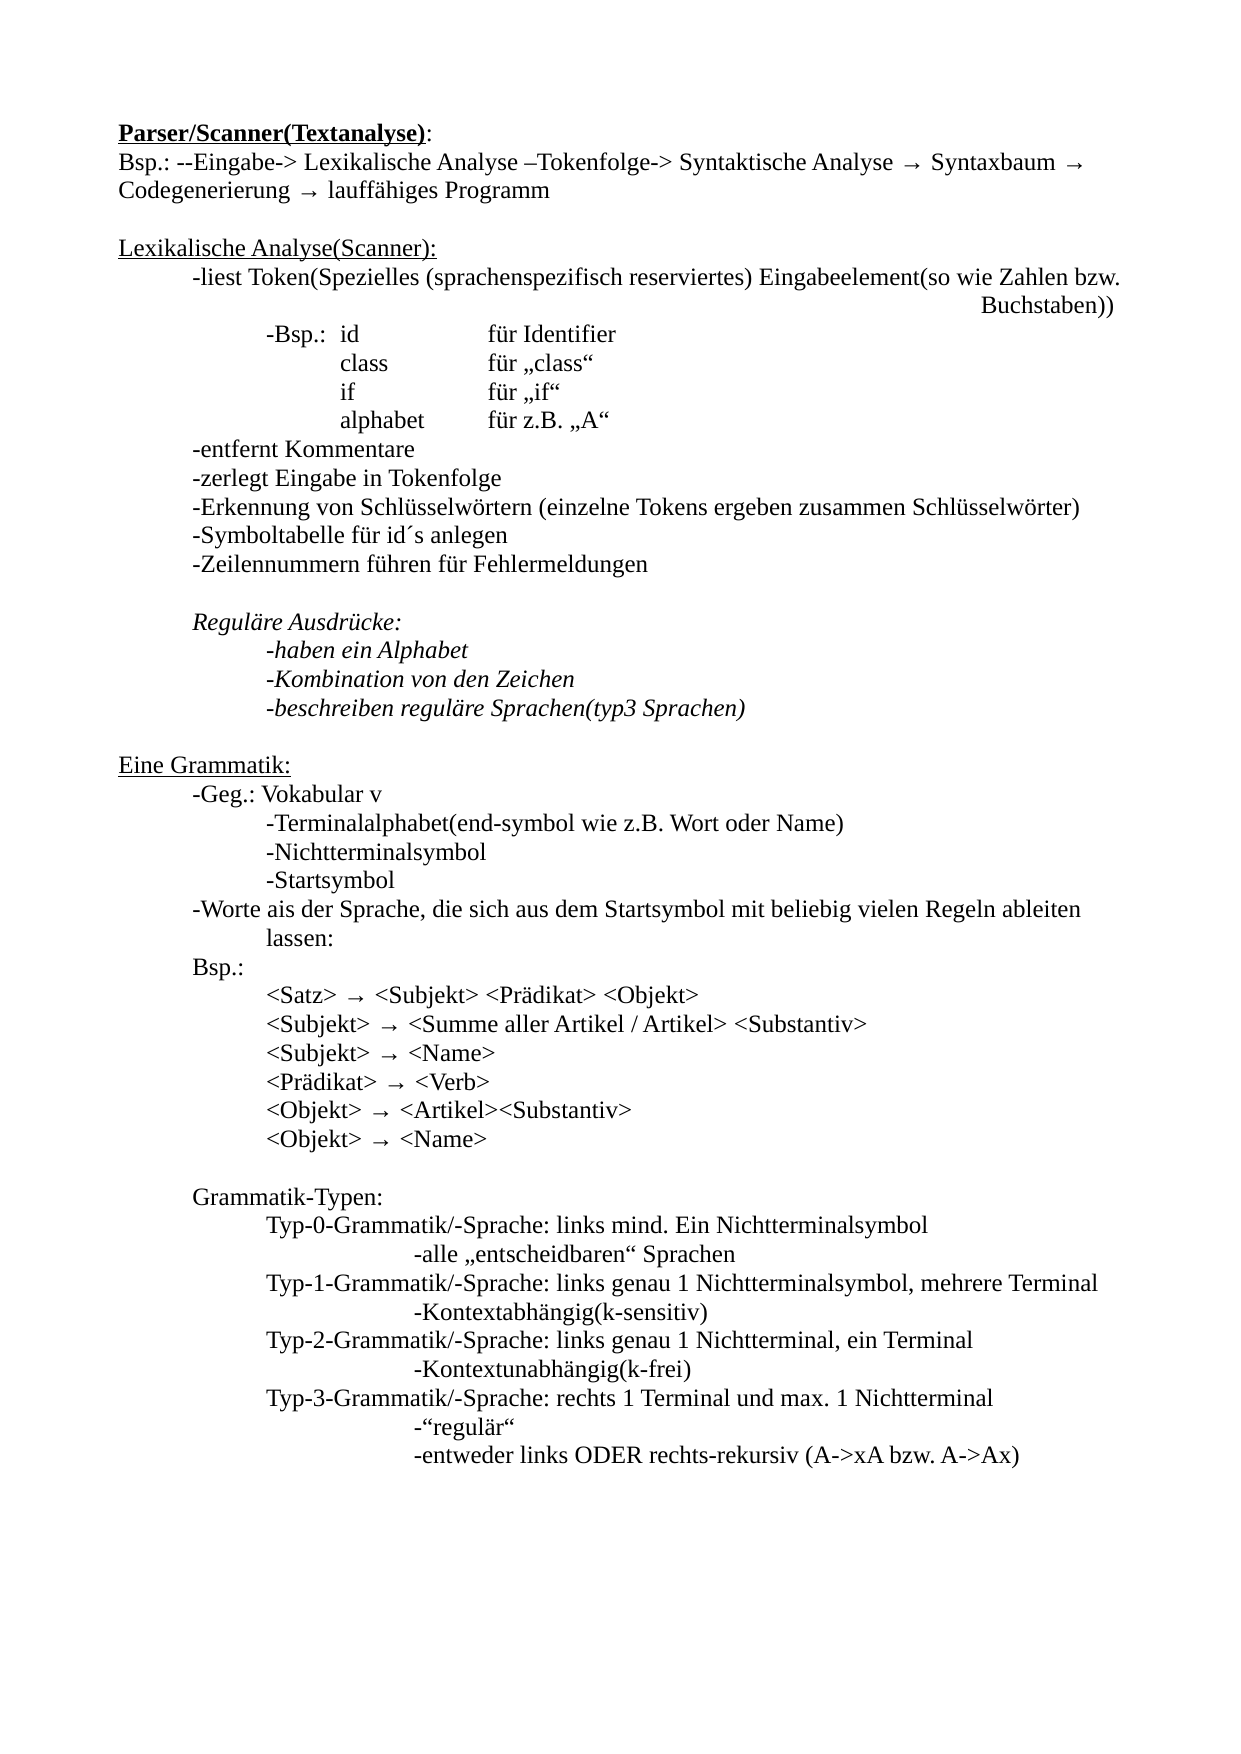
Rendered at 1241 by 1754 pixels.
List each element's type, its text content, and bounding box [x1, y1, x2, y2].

text alphabet für z.B. „A“ [118, 406, 1122, 434]
text -Bsp.: id für Identifier class für „class“ if für „if“ [118, 319, 1122, 406]
text -Zeilennummern führen für Fehlermeldungen [118, 549, 1122, 578]
text Grammatik-Typen: [118, 1182, 1122, 1211]
text -Symboltabelle für id´s anlegen [118, 521, 1122, 549]
text -alle „entscheidbaren“ Sprachen [118, 1239, 1122, 1268]
text <Subjekt> → <Summe aller Artikel / Artikel> <Substantiv> [118, 1009, 1122, 1038]
text Parser/Scanner(Textanalyse): [118, 118, 1122, 147]
text -Startsymbol -Worte ais der Sprache, die sich aus dem Startsymbol mit beliebig vielen Regeln ableiten lassen: [118, 866, 1122, 952]
text -beschreiben reguläre Sprachen(typ3 Sprachen) [118, 693, 1122, 722]
text Eine Grammatik: -Geg.: Vokabular v -Terminalalphabet(end-symbol wie z.B. Wort oder Name) -Nichtterminalsymbol [118, 751, 1122, 866]
text Typ-2-Grammatik/-Sprache: links genau 1 Nichtterminal, ein Terminal -Kontextunabhängig(k-frei) [118, 1326, 1122, 1383]
text Bsp.: [118, 952, 1122, 981]
text <Satz> → <Subjekt> <Prädikat> <Objekt> [118, 981, 1122, 1009]
text -entfernt Kommentare [118, 434, 1122, 463]
text <Subjekt> → <Name> [118, 1038, 1122, 1067]
text Reguläre Ausdrücke: -haben ein Alphabet -Kombination von den Zeichen [118, 607, 1122, 693]
text Lexikalische Analyse(Scanner): -liest Token(Spezielles (sprachenspezifisch reserviertes) Eingabeelement(so wie Zahlen bzw. Buchstaben)) [118, 233, 1122, 319]
text -entweder links ODER rechts-rekursiv (A->xA bzw. A->Ax) [118, 1441, 1122, 1469]
text <Objekt> → <Name> [118, 1124, 1122, 1153]
text -“regulär“ [118, 1412, 1122, 1441]
text Typ-0-Grammatik/-Sprache: links mind. Ein Nichtterminalsymbol [118, 1211, 1122, 1239]
text Bsp.: --Eingabe-> Lexikalische Analyse –Tokenfolge-> Syntaktische Analyse → Syntaxbaum → Codegenerierung → lauffähiges Programm [118, 147, 1122, 204]
text <Prädikat> → <Verb> <Objekt> → <Artikel><Substantiv> [118, 1067, 1122, 1124]
text Typ-3-Grammatik/-Sprache: rechts 1 Terminal und max. 1 Nichtterminal [118, 1383, 1122, 1412]
text Typ-1-Grammatik/-Sprache: links genau 1 Nichtterminalsymbol, mehrere Terminal -Kontextabhängig(k-sensitiv) [118, 1268, 1122, 1326]
text -zerlegt Eingabe in Tokenfolge -Erkennung von Schlüsselwörtern (einzelne Tokens ergeben zusammen Schlüsselwörter) [118, 463, 1122, 521]
